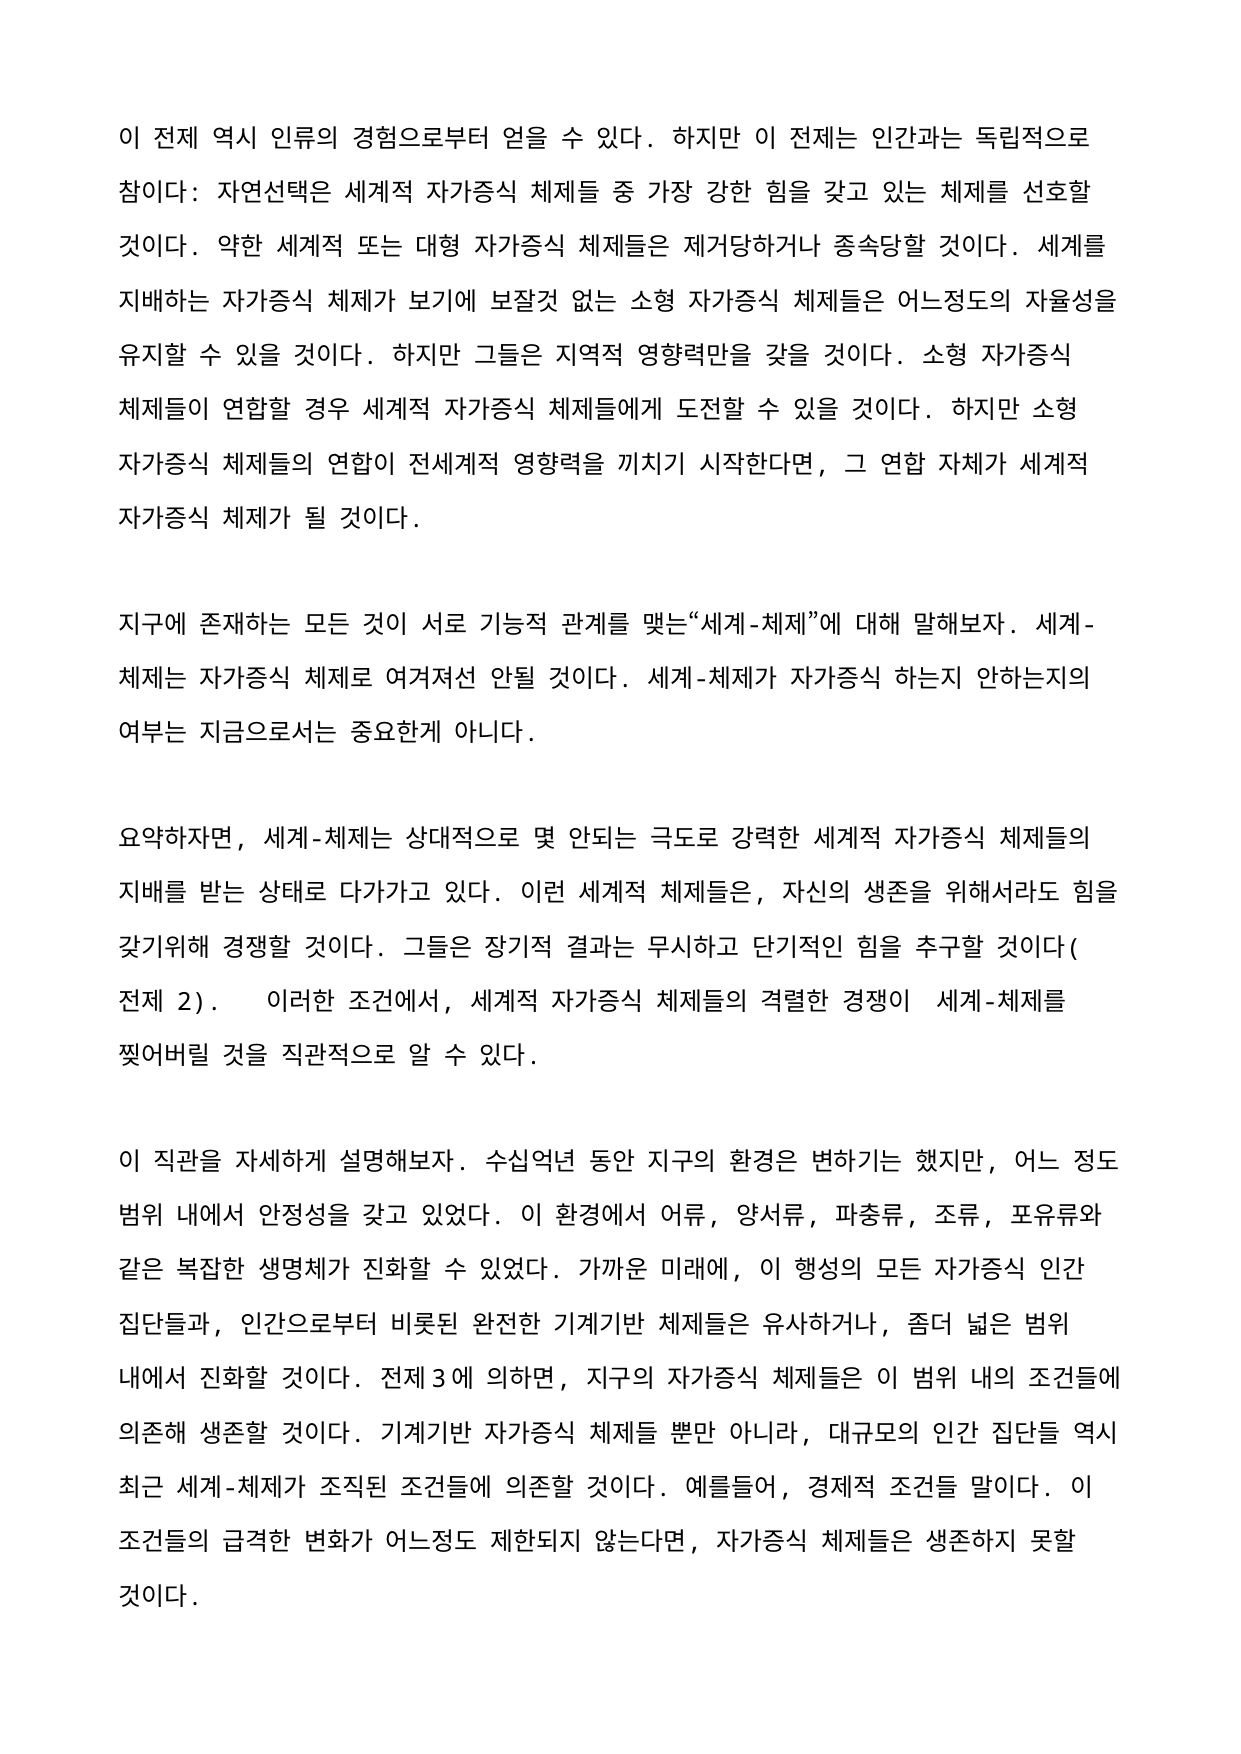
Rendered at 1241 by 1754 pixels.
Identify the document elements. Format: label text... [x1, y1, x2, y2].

text 요약하자면, 세계-체제는 상대적으로 몇 안되는 극도로 강력한 세계적 자가증식 체제들의 지배를 받는 상태로 다가가고 있다. 이런 세계적 체제들은, 자신의 생존을 위해서라도 힘을 갖기위해 경쟁할 것이다. 그들은 장기적 결과는 무시하고 단기적인 힘을 추구할 것이다(전제 2). 이러한 조건에서, 세계적 자가증식 체제들의 격렬한 경쟁이 세계-체제를 찢어버릴 것을 직관적으로 알 수 있다. [118, 818, 1122, 1072]
text 이 직관을 자세하게 설명해보자. 수십억년 동안 지구의 환경은 변하기는 했지만, 어느 정도 범위 내에서 안정성을 갖고 있었다. 이 환경에서 어류, 양서류, 파충류, 조류, 포유류와 같은 복잡한 생명체가 진화할 수 있었다. 가까운 미래에, 이 행성의 모든 자가증식 인간 집단들과, 인간으로부터 비롯된 완전한 기계기반 체제들은 유사하거나, 좀더 넓은 범위 내에서 진화할 것이다. 전제3에 의하면, 지구의 자가증식 체제들은 이 범위 내의 조건들에 의존해 생존할 것이다. 기계기반 자가증식 체제들 뿐만 아니라, 대규모의 인간 집단들 역시 최근 세계-체제가 조직된 조건들에 의존할 것이다. 예를들어, 경제적 조건들 말이다. 이 조건들의 급격한 변화가 어느정도 제한되지 않는다면, 자가증식 체제들은 생존하지 못할 것이다. [118, 1141, 1122, 1612]
text 이 전제 역시 인류의 경험으로부터 얻을 수 있다. 하지만 이 전제는 인간과는 독립적으로 참이다: 자연선택은 세계적 자가증식 체제들 중 가장 강한 힘을 갖고 있는 체제를 선호할 것이다. 약한 세계적 또는 대형 자가증식 체제들은 제거당하거나 종속당할 것이다. 세계를 지배하는 자가증식 체제가 보기에 보잘것 없는 소형 자가증식 체제들은 어느정도의 자율성을 유지할 수 있을 것이다. 하지만 그들은 지역적 영향력만을 갖을 것이다. 소형 자가증식 체제들이 연합할 경우 세계적 자가증식 체제들에게 도전할 수 있을 것이다. 하지만 소형 자가증식 체제들의 연합이 전세계적 영향력을 끼치기 시작한다면, 그 연합 자체가 세계적 자가증식 체제가 될 것이다. [118, 118, 1122, 535]
text 지구에 존재하는 모든 것이 서로 기능적 관계를 맺는“세계-체제”에 대해 말해보자. 세계-체제는 자가증식 체제로 여겨져선 안될 것이다. 세계-체제가 자가증식 하는지 안하는지의 여부는 지금으로서는 중요한게 아니다. [118, 604, 1122, 749]
